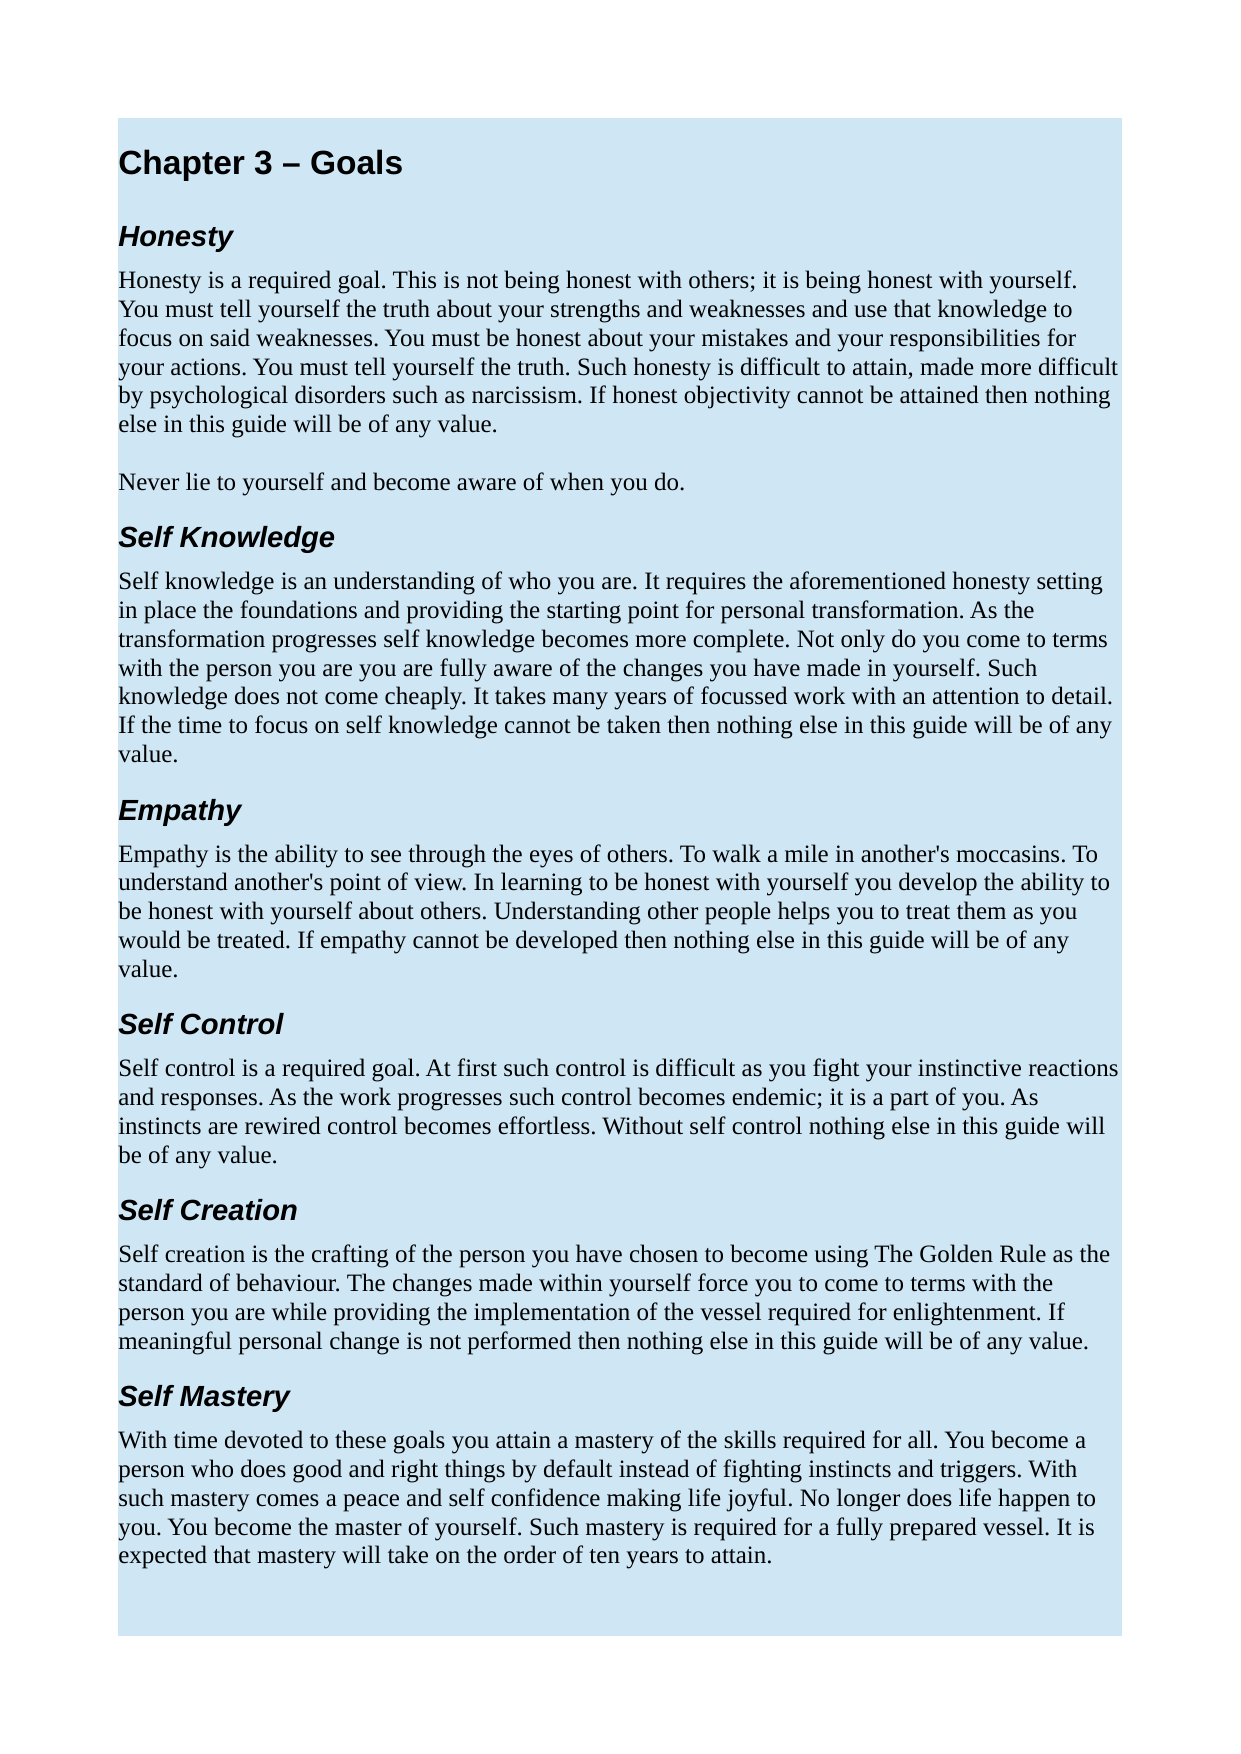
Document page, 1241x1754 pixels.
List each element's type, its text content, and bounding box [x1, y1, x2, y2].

text With time devoted to these goals you attain a mastery of the skills required for all. You become a person who does good and right things by default instead of fighting instincts and triggers. With such mastery comes a peace and self confidence making life joyful. No longer does life happen to you. You become the master of yourself. Such mastery is required for a fully prepared vessel. It is expected that mastery will take on the order of ten years to attain. [118, 1426, 1122, 1569]
text Self creation is the crafting of the person you have chosen to become using The Golden Rule as the standard of behaviour. The changes made within yourself force you to come to terms with the person you are while providing the implementation of the vessel required for enlightenment. If meaningful personal change is not performed then nothing else in this guide will be of any value. [118, 1239, 1122, 1354]
subtitle Chapter 3 – Goals [118, 143, 1122, 182]
text Empathy is the ability to see through the eyes of others. To walk a mile in another's moccasins. To understand another's point of view. In learning to be honest with yourself you develop the ability to be honest with yourself about others. Understanding other people helps you to treat them as you would be treated. If empathy cannot be developed then nothing else in this guide will be of any value. [118, 839, 1122, 982]
subtitle Honesty [118, 219, 1122, 253]
subtitle Self Mastery [118, 1379, 1122, 1413]
subtitle Empathy [118, 793, 1122, 826]
text Honesty is a required goal. This is not being honest with others; it is being honest with yourself. You must tell yourself the truth about your strengths and weaknesses and use that knowledge to focus on said weaknesses. You must be honest about your mistakes and your responsibilities for your actions. You must tell yourself the truth. Such honesty is difficult to attain, made more difficult by psychological disorders such as narcissism. If honest objectivity cannot be attained then nothing else in this guide will be of any value. [118, 265, 1122, 438]
text Self knowledge is an understanding of who you are. It requires the aforementioned honesty setting in place the foundations and providing the starting point for personal transformation. As the transformation progresses self knowledge becomes more complete. Not only do you come to terms with the person you are you are fully aware of the changes you have made in yourself. Such knowledge does not come cheaply. It takes many years of focussed work with an attention to detail. If the time to focus on self knowledge cannot be taken then nothing else in this guide will be of any value. [118, 566, 1122, 768]
subtitle Self Knowledge [118, 520, 1122, 554]
text Self control is a required goal. At first such control is difficult as you fight your instinctive reactions and responses. As the work progresses such control becomes endemic; it is a part of you. As instincts are rewired control becomes effortless. Without self control nothing else in this guide will be of any value. [118, 1053, 1122, 1168]
subtitle Self Control [118, 1007, 1122, 1041]
text Never lie to yourself and become aware of when you do. [118, 467, 1122, 495]
subtitle Self Creation [118, 1193, 1122, 1227]
